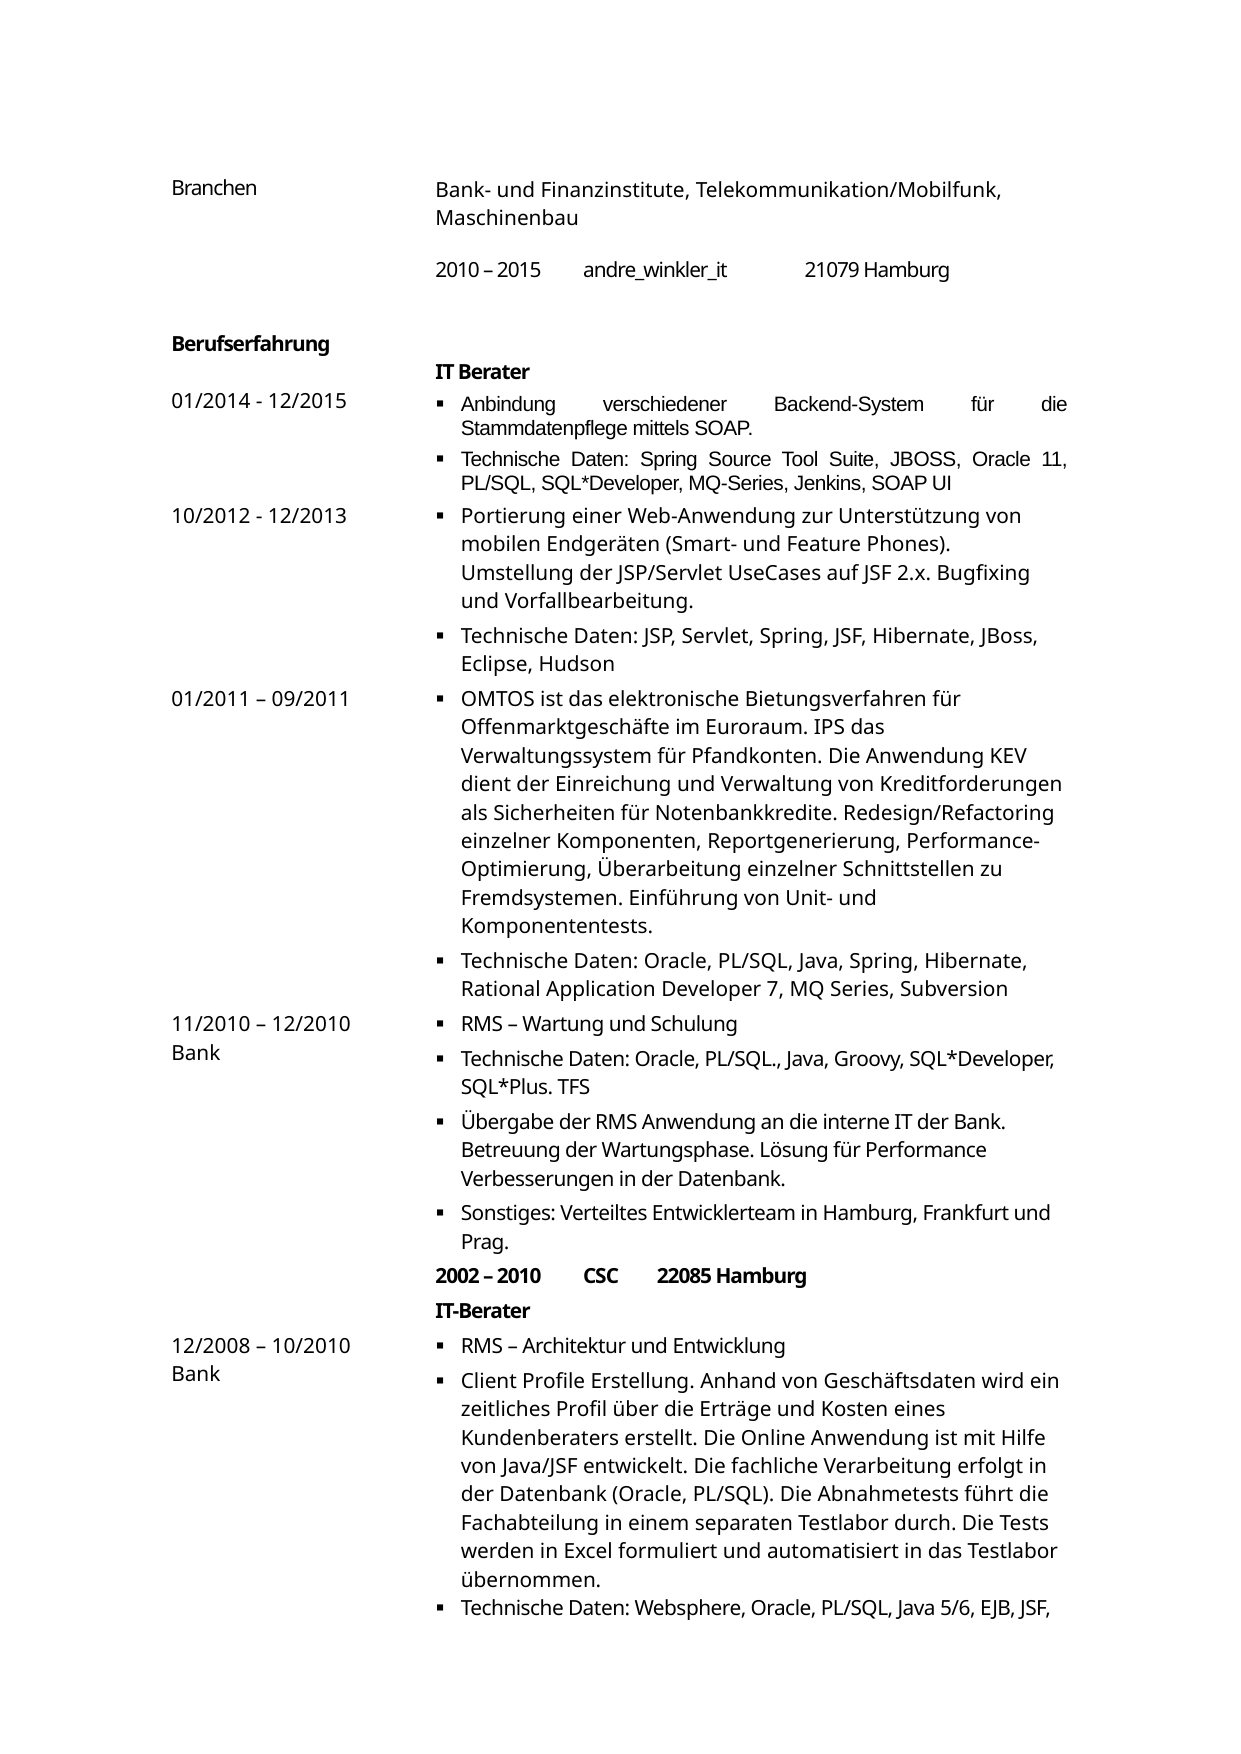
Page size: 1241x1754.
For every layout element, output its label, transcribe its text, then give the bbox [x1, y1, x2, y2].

table_cell 10/2012 - 12/2013 [160, 501, 424, 684]
table_cell OMTOS ist das elektronische Bietungsverfahren für Offenmarktgeschäfte im Euroraum. IPS das Verwaltungssystem für Pfandkonten. Die Anwendung KEV dient der Einreichung und Verwaltung von Kreditforderungen als Sicherheiten für Notenbankkredite. Redesign/Refactoring einzelner Komponenten, Reportgenerierung, Performance-Optimierung, Überarbeitung einzelner Schnittstellen zu Fremdsystemen. Einführung von Unit- und Komponententests. Technische Daten: Oracle, PL/SQL, Java, Spring, Hibernate, Rational Application Developer 7, MQ Series, Subversion [424, 684, 1079, 1009]
table_cell RMS – Wartung und Schulung Technische Daten: Oracle, PL/SQL., Java, Groovy, SQL*Developer, SQL*Plus. TFS Übergabe der RMS Anwendung an die interne IT der Bank. Betreuung der Wartungsphase. Lösung für Performance Verbesserungen in der Datenbank. Sonstiges: Verteiltes Entwicklerteam in Hamburg, Frankfurt und Prag. [424, 1009, 1079, 1262]
table_cell [424, 306, 1079, 357]
table_cell Berufserfahrung [160, 306, 424, 357]
table_cell 2002 – 2010 CSC 22085 Hamburg [424, 1262, 1079, 1296]
table_cell 2010 – 2015 andre_winkler_it 21079 Hamburg [424, 255, 1079, 306]
table_cell Branchen [160, 150, 424, 255]
table_cell IT-Berater [424, 1296, 1079, 1331]
table_cell [160, 1262, 424, 1296]
table_cell [160, 255, 424, 306]
table_cell IT Berater Anbindung verschiedener Backend-System für die Stammdatenpflege mittels SOAP. Technische Daten: Spring Source Tool Suite, JBOSS, Oracle 11, PL/SQL, SQL*Developer, MQ-Series, Jenkins, SOAP UI [424, 358, 1079, 501]
table_cell 01/2011 – 09/2011 [160, 684, 424, 1009]
table_cell 11/2010 – 12/2010 Bank [160, 1009, 424, 1262]
table_cell Bank- und Finanzinstitute, Telekommunikation/Mobilfunk, Maschinenbau [424, 150, 1079, 255]
table_cell 12/2008 – 10/2010 Bank [160, 1331, 424, 1622]
table_cell Portierung einer Web-Anwendung zur Unterstützung von mobilen Endgeräten (Smart- und Feature Phones). Umstellung der JSP/Servlet UseCases auf JSF 2.x. Bugfixing und Vorfallbearbeitung. Technische Daten: JSP, Servlet, Spring, JSF, Hibernate, JBoss, Eclipse, Hudson [424, 501, 1079, 684]
table_cell RMS – Architektur und Entwicklung Client Profile Erstellung. Anhand von Geschäftsdaten wird ein zeitliches Profil über die Erträge und Kosten eines Kundenberaters erstellt. Die Online Anwendung ist mit Hilfe von Java/JSF entwickelt. Die fachliche Verarbeitung erfolgt in der Datenbank (Oracle, PL/SQL). Die Abnahmetests führt die Fachabteilung in einem separaten Testlabor durch. Die Tests werden in Excel formuliert und automatisiert in das Testlabor übernommen. Technische Daten: Websphere, Oracle, PL/SQL, Java 5/6, EJB, JSF, [424, 1331, 1079, 1622]
table_cell [160, 1296, 424, 1331]
table_cell 01/2014 - 12/2015 [160, 358, 424, 501]
